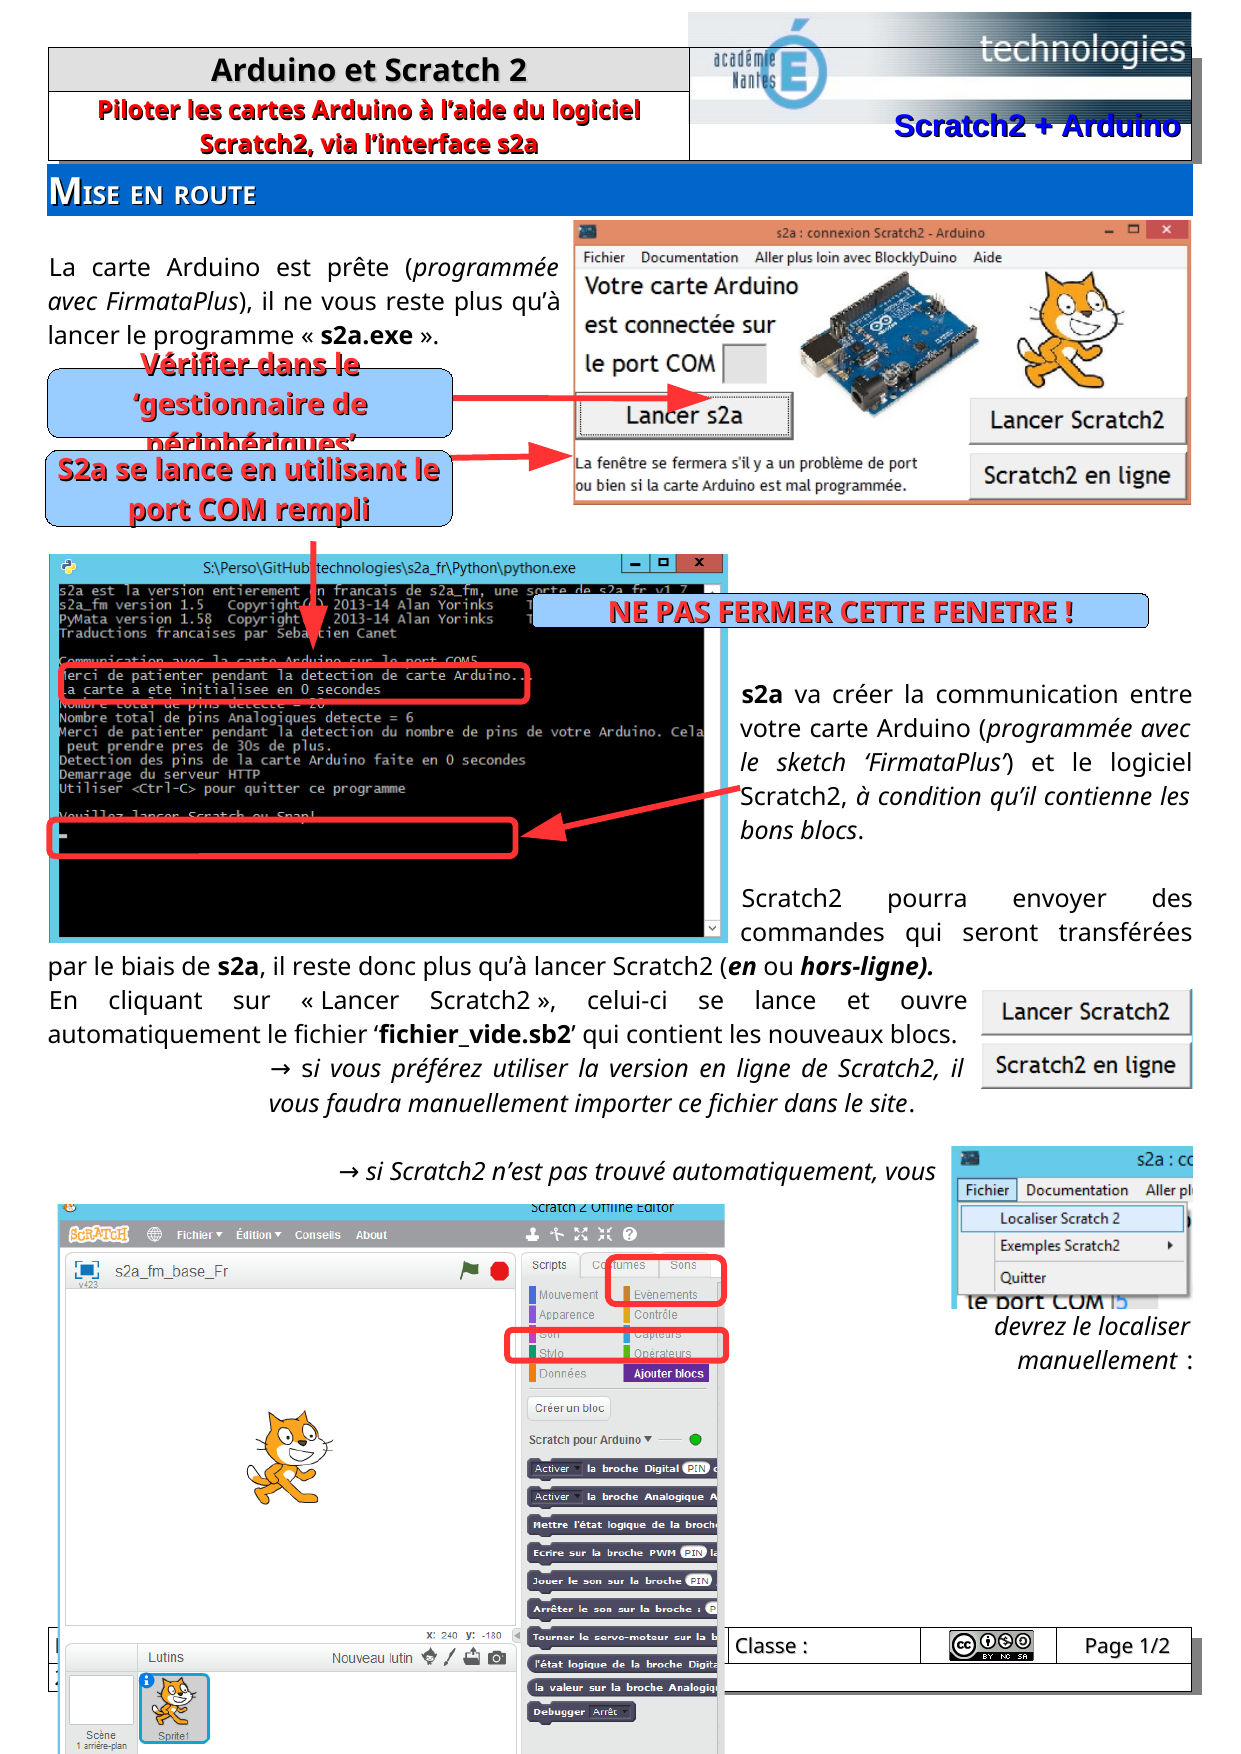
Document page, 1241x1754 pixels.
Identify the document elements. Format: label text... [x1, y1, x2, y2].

picture [511, 1333, 723, 1357]
picture [690, 48, 1191, 124]
text s2a va créer la communication entre votre carte Arduino (programmée avec le sketch ‘FirmataPlus’) et le logiciel Scratch2, à condition qu’il contienne les bons blocs. [729, 676, 1193, 847]
picture [951, 1146, 1193, 1309]
subtitle Mise en route [47, 164, 1193, 216]
text Scratch2 pourra envoyer des commandes qui seront transférées par le biais de s2a, il reste donc plus qu’à lancer Scratch2 (en ou hors-ligne). [47, 881, 1193, 983]
picture [57, 1204, 725, 1754]
text En cliquant sur « Lancer Scratch2 », celui-ci se lance et ouvre automatiquement le fichier ‘fichier_vide.sb2’ qui contient les nouveaux blocs. [47, 983, 1193, 1051]
picture [980, 989, 1193, 1089]
picture [53, 823, 512, 853]
picture [573, 220, 1192, 505]
picture [49, 554, 729, 943]
text → si Scratch2 n’est pas trouvé automatiquement, vous devrez le localiser manuellement : [268, 1153, 1193, 1376]
text La carte Arduino est prête (programmée avec FirmataPlus), il ne vous reste plus qu’à lancer le programme « s2a.exe ». [47, 249, 573, 352]
text → si vous préférez utiliser la version en ligne de Scratch2, il vous faudra manuellement importer ce fichier dans le site. [268, 1051, 1193, 1119]
picture [611, 1261, 721, 1301]
picture [949, 1630, 1034, 1661]
picture [688, 12, 1192, 47]
